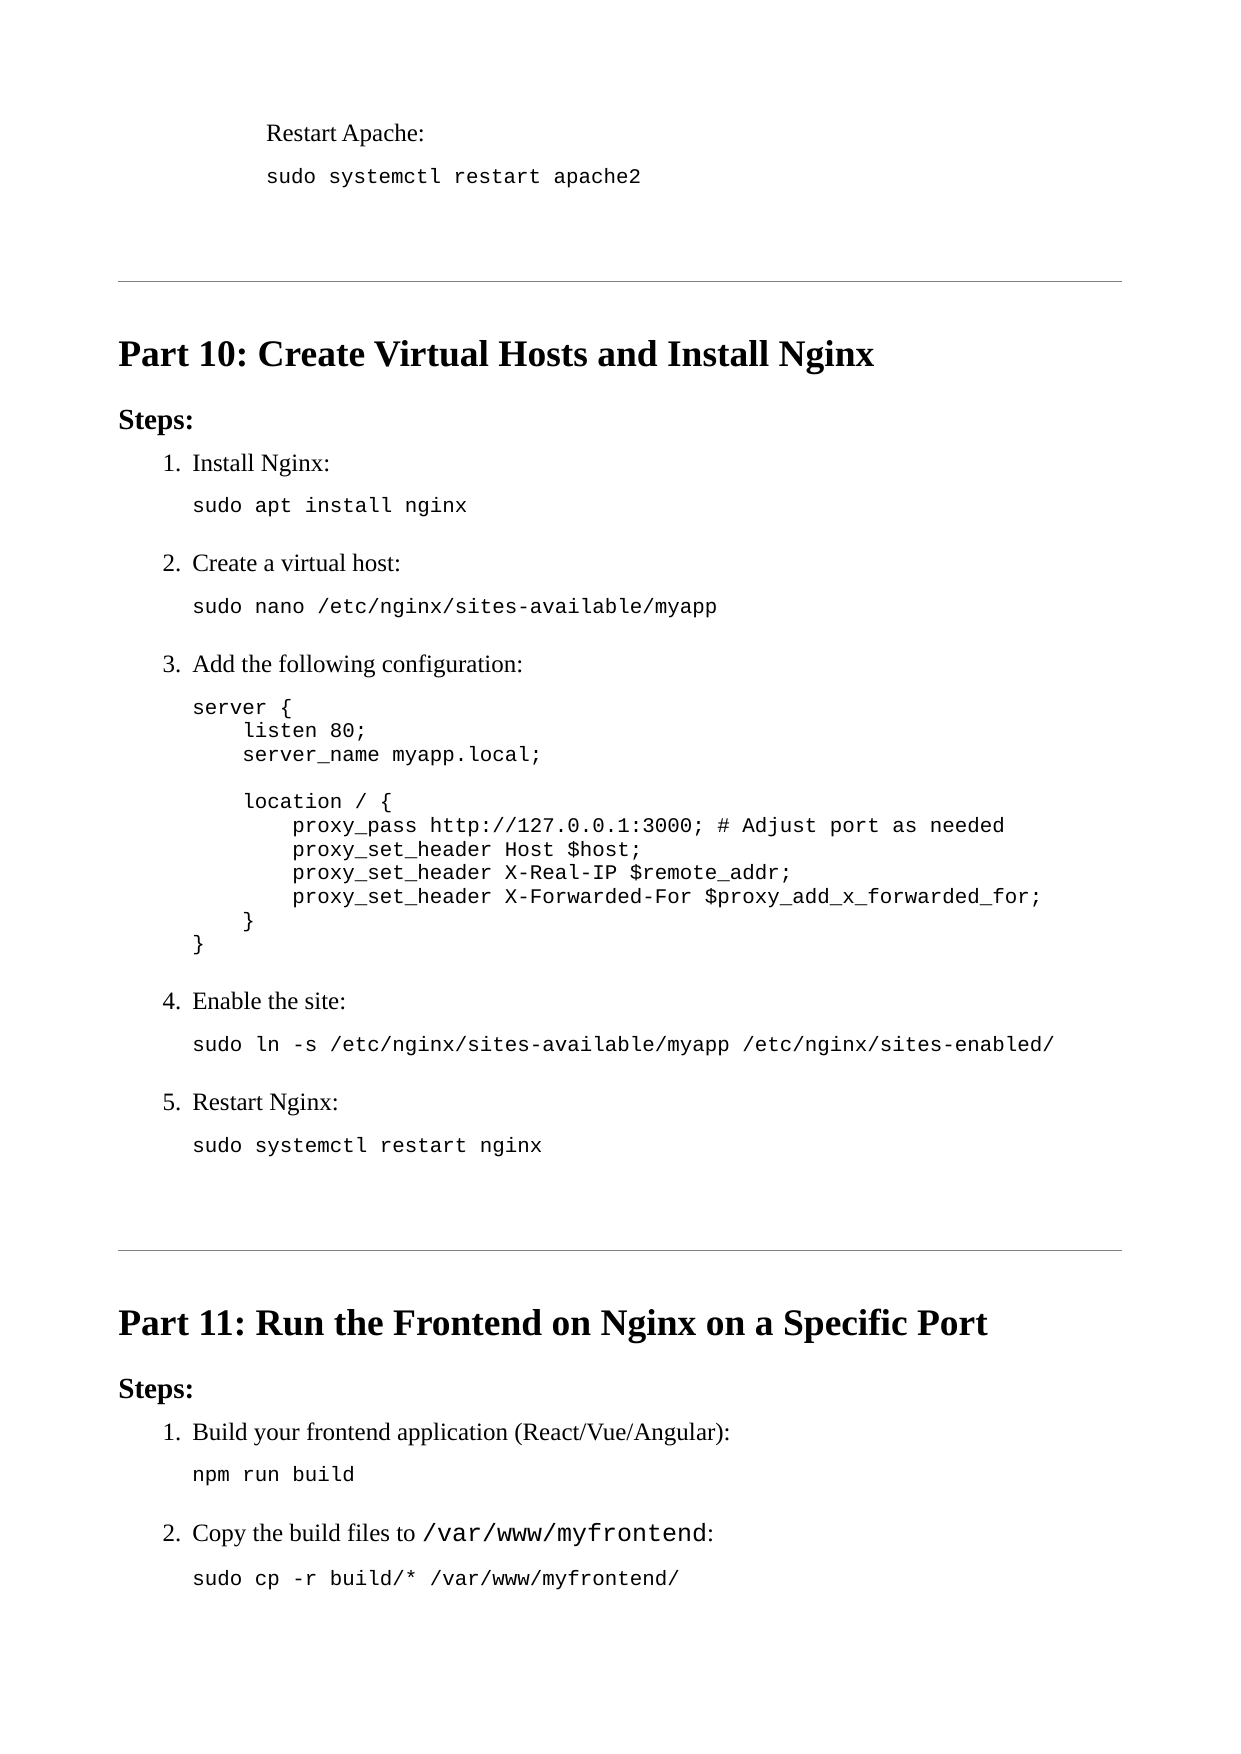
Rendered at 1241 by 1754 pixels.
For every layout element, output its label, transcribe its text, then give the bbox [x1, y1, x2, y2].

list server { [162, 697, 1122, 721]
text ✨✨✨ [118, 1188, 1122, 1217]
list proxy_set_header X-Real-IP $remote_addr; [162, 862, 1122, 886]
list server_name myapp.local; [162, 744, 1122, 768]
subtitle Part 10: Create Virtual Hosts and Install Nginx [118, 332, 1122, 375]
list Enable the site: [162, 986, 1122, 1015]
list Install Nginx: [162, 448, 1122, 477]
list sudo apt install nginx [162, 495, 1122, 519]
text 🌐🌐🌐 [118, 219, 1122, 248]
list proxy_pass http://127.0.0.1:3000; # Adjust port as needed [162, 815, 1122, 839]
list proxy_set_header Host $host; [162, 839, 1122, 862]
list sudo nano /etc/nginx/sites-available/myapp [162, 596, 1122, 620]
list sudo cp -r build/* /var/www/myfrontend/ [162, 1568, 1122, 1591]
subtitle Part 11: Run the Frontend on Nginx on a Specific Port [118, 1301, 1122, 1344]
list Add the following configuration: [162, 649, 1122, 678]
list Restart Apache: [236, 118, 1122, 147]
list sudo systemctl restart apache2 [236, 166, 1122, 189]
list proxy_set_header X-Forwarded-For $proxy_add_x_forwarded_for; [162, 886, 1122, 910]
list Create a virtual host: [162, 548, 1122, 577]
list } [162, 910, 1122, 933]
list Build your frontend application (React/Vue/Angular): [162, 1417, 1122, 1446]
list Copy the build files to /var/www/myfrontend: [162, 1518, 1122, 1548]
list sudo systemctl restart nginx [162, 1135, 1122, 1158]
subtitle Steps: [118, 402, 1122, 435]
list } [162, 933, 1122, 957]
list Restart Nginx: [162, 1087, 1122, 1116]
list sudo ln -s /etc/nginx/sites-available/myapp /etc/nginx/sites-enabled/ [162, 1034, 1122, 1058]
list listen 80; [162, 721, 1122, 744]
list npm run build [162, 1464, 1122, 1488]
list location / { [162, 791, 1122, 815]
subtitle Steps: [118, 1371, 1122, 1404]
